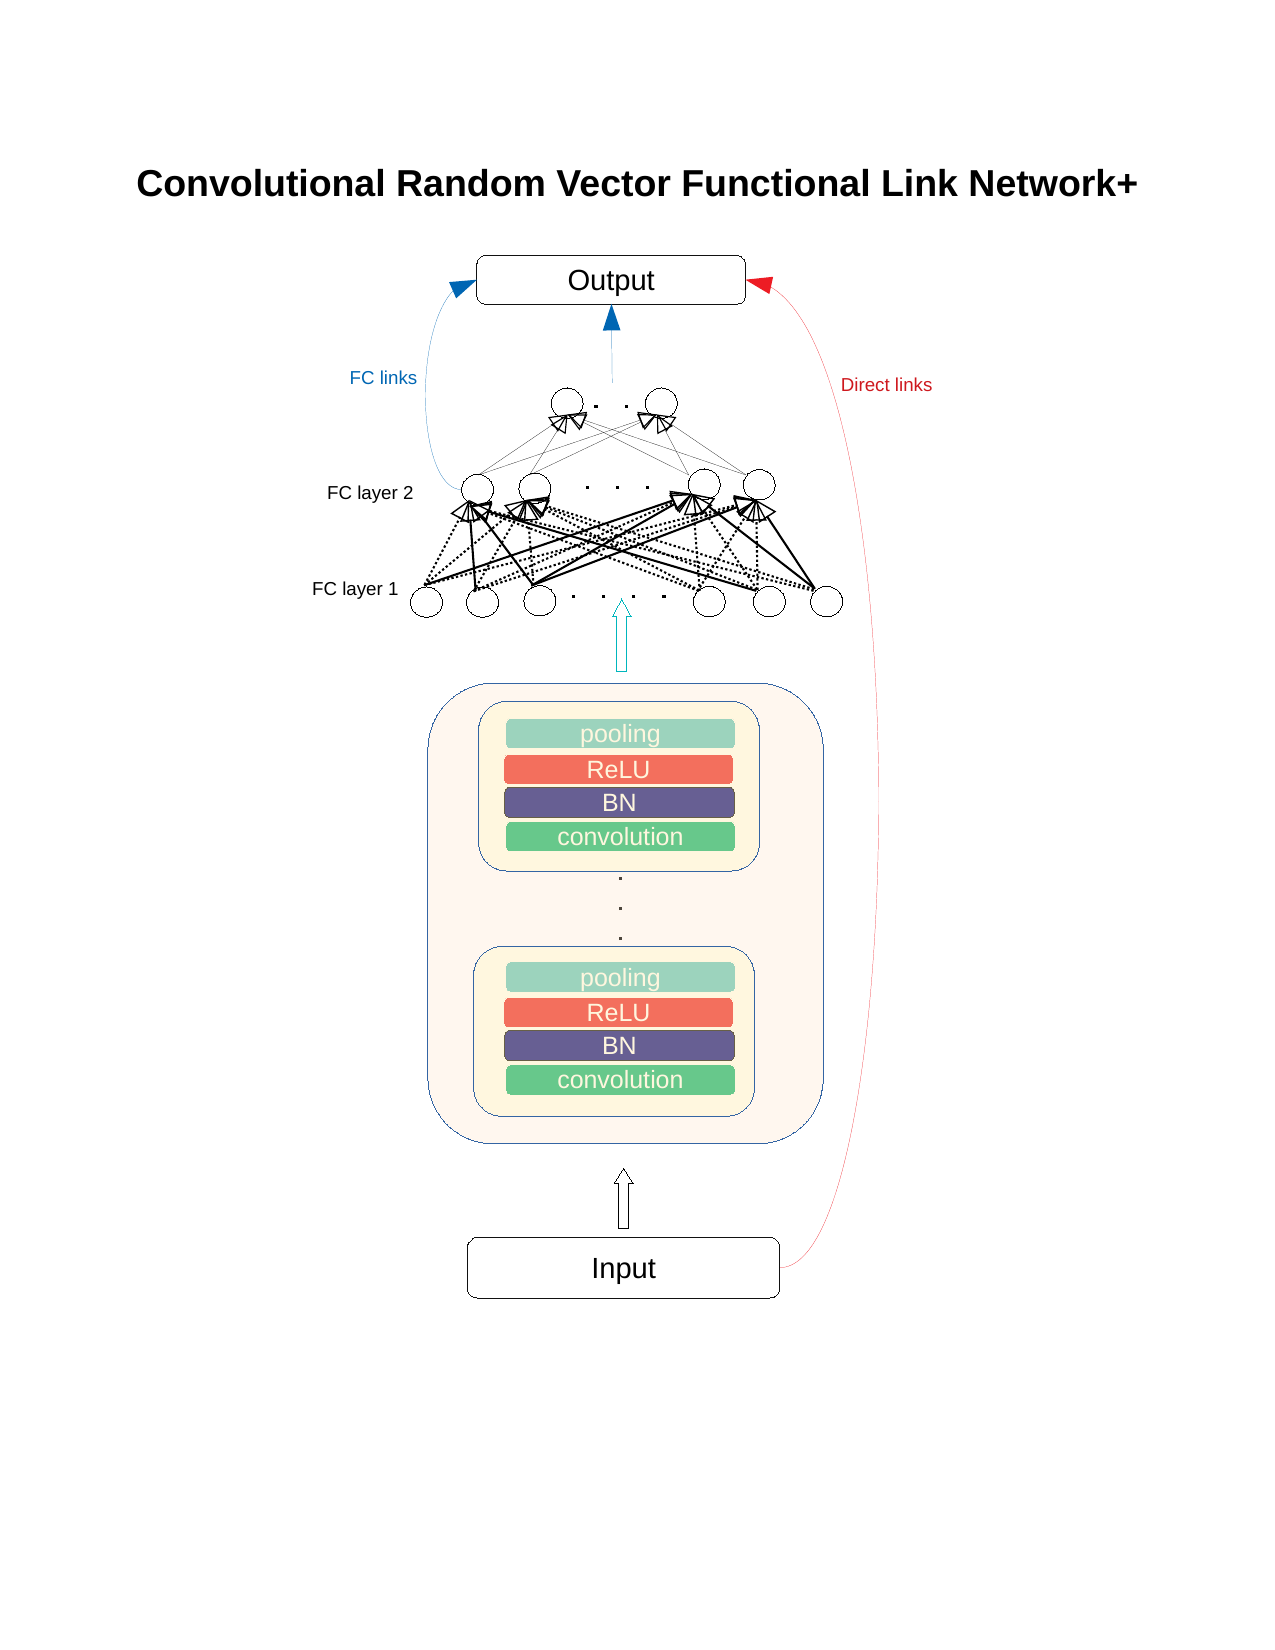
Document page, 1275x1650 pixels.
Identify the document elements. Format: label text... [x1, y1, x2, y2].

text Convolutional Random Vector Functional Link Network+ [118, 161, 1157, 204]
